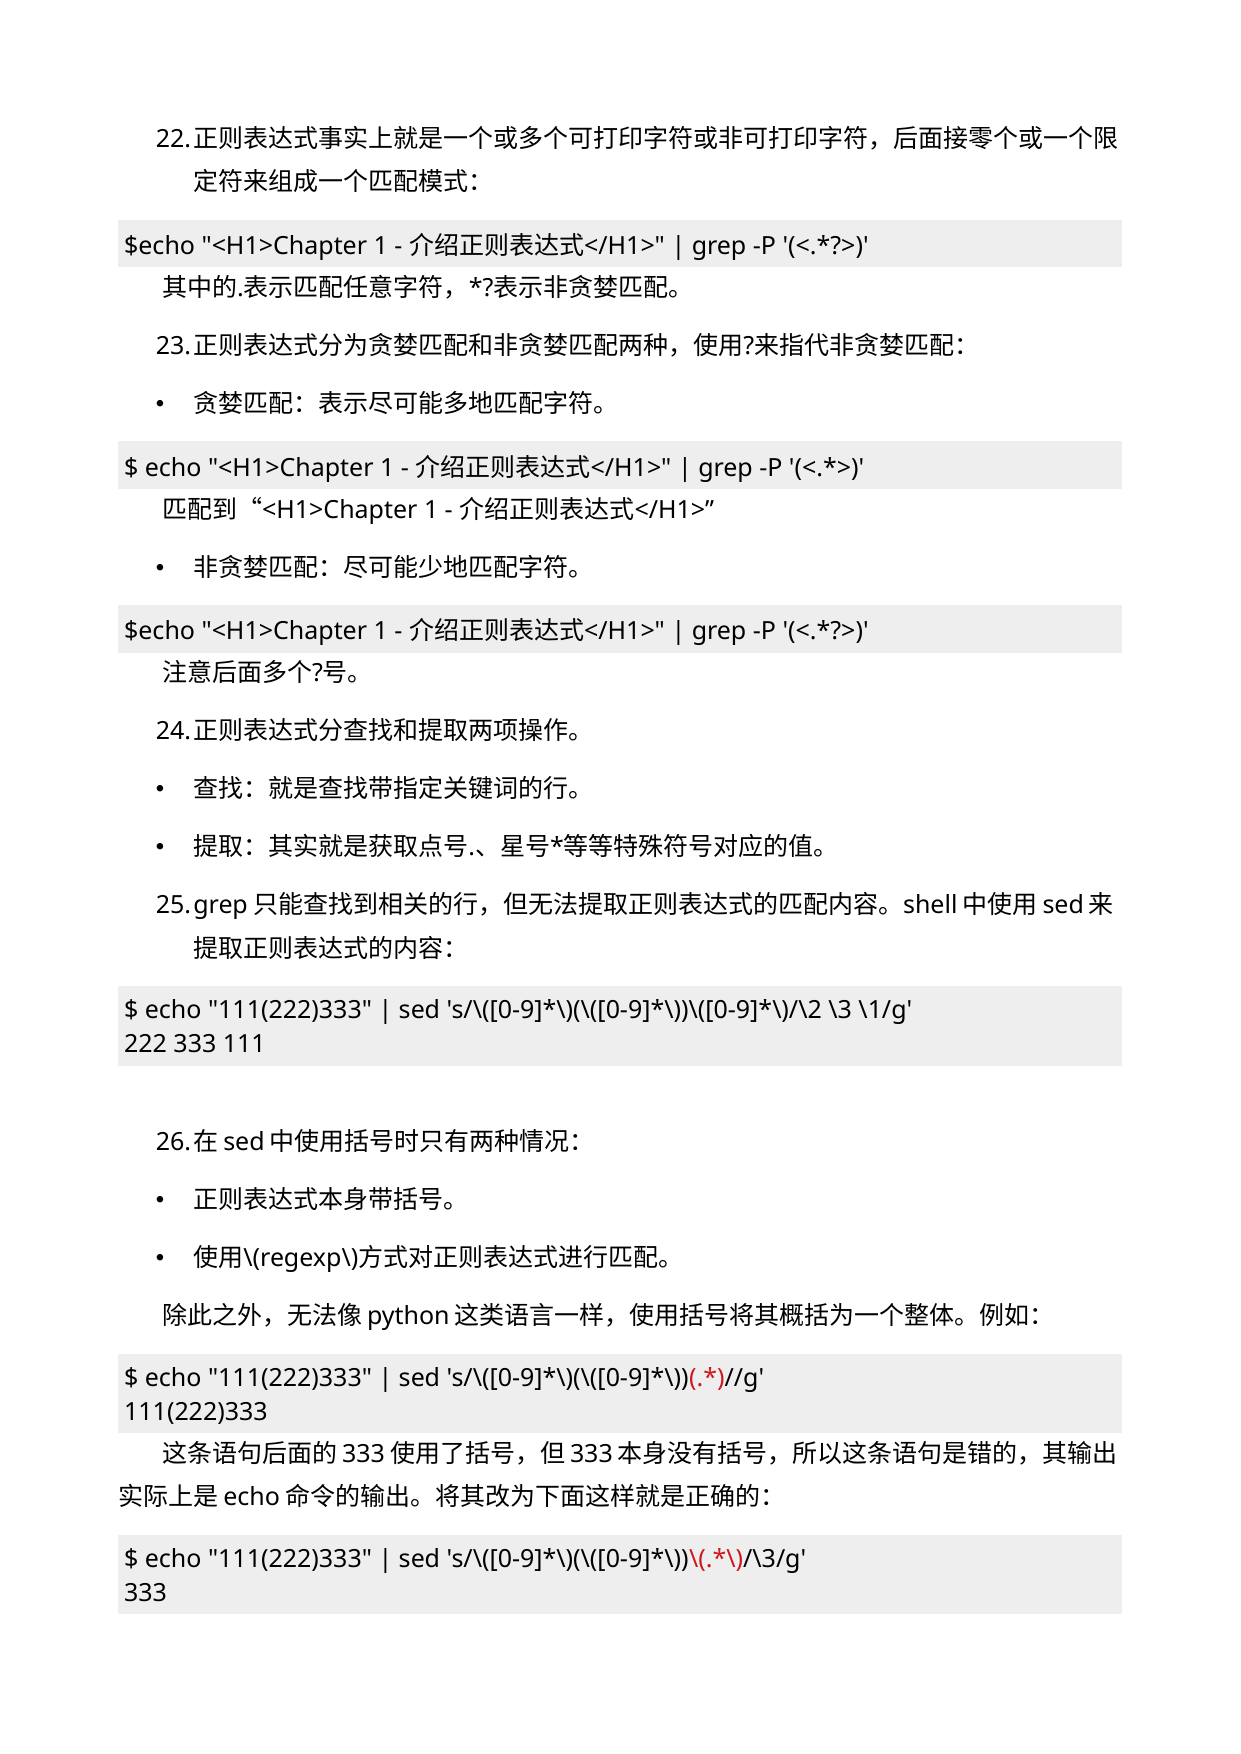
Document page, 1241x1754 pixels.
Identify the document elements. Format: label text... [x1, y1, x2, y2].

text 其中的.表示匹配任意字符，*?表示非贪婪匹配。 [118, 267, 1122, 303]
table_header $echo "<H1>Chapter 1 - 介绍正则表达式</H1>" | grep -P '(<.*?>)' [118, 605, 1122, 653]
table_header $ echo "111(222)333" | sed 's/\([0-9]*\)(\([0-9]*\))\(.*\)/\3/g' 333 [118, 1535, 1122, 1614]
list grep只能查找到相关的行，但无法提取正则表达式的匹配内容。shell中使用sed来提取正则表达式的内容： [156, 885, 1122, 964]
text 匹配到“<H1>Chapter 1 - 介绍正则表达式</H1>” [118, 489, 1122, 525]
list 正则表达式事实上就是一个或多个可打印字符或非可打印字符，后面接零个或一个限定符来组成一个匹配模式： [156, 118, 1122, 198]
table_header $echo "<H1>Chapter 1 - 介绍正则表达式</H1>" | grep -P '(<.*?>)' [118, 220, 1122, 267]
list 在sed中使用括号时只有两种情况： [156, 1121, 1122, 1158]
list 正则表达式本身带括号。 [156, 1179, 1122, 1216]
list 使用\(regexp\)方式对正则表达式进行匹配。 [156, 1237, 1122, 1274]
text 除此之外，无法像python这类语言一样，使用括号将其概括为一个整体。例如： [118, 1295, 1122, 1332]
text 注意后面多个?号。 [118, 653, 1122, 689]
list 贪婪匹配：表示尽可能多地匹配字符。 [156, 383, 1122, 419]
text 这条语句后面的333使用了括号，但333本身没有括号，所以这条语句是错的，其输出实际上是echo命令的输出。将其改为下面这样就是正确的： [118, 1433, 1122, 1513]
table_header $ echo "111(222)333" | sed 's/\([0-9]*\)(\([0-9]*\))\([0-9]*\)/\2 \3 \1/g' 222 333 111 [118, 986, 1122, 1066]
table_header $ echo "<H1>Chapter 1 - 介绍正则表达式</H1>" | grep -P '(<.*>)' [118, 441, 1122, 489]
list 正则表达式分查找和提取两项操作。 [156, 711, 1122, 747]
list 正则表达式分为贪婪匹配和非贪婪匹配两种，使用?来指代非贪婪匹配： [156, 325, 1122, 362]
list 查找：就是查找带指定关键词的行。 [156, 769, 1122, 805]
list 提取：其实就是获取点号.、星号*等等特殊符号对应的值。 [156, 827, 1122, 863]
list 非贪婪匹配：尽可能少地匹配字符。 [156, 547, 1122, 583]
table_header $ echo "111(222)333" | sed 's/\([0-9]*\)(\([0-9]*\))(.*)//g' 111(222)333 [118, 1354, 1122, 1433]
